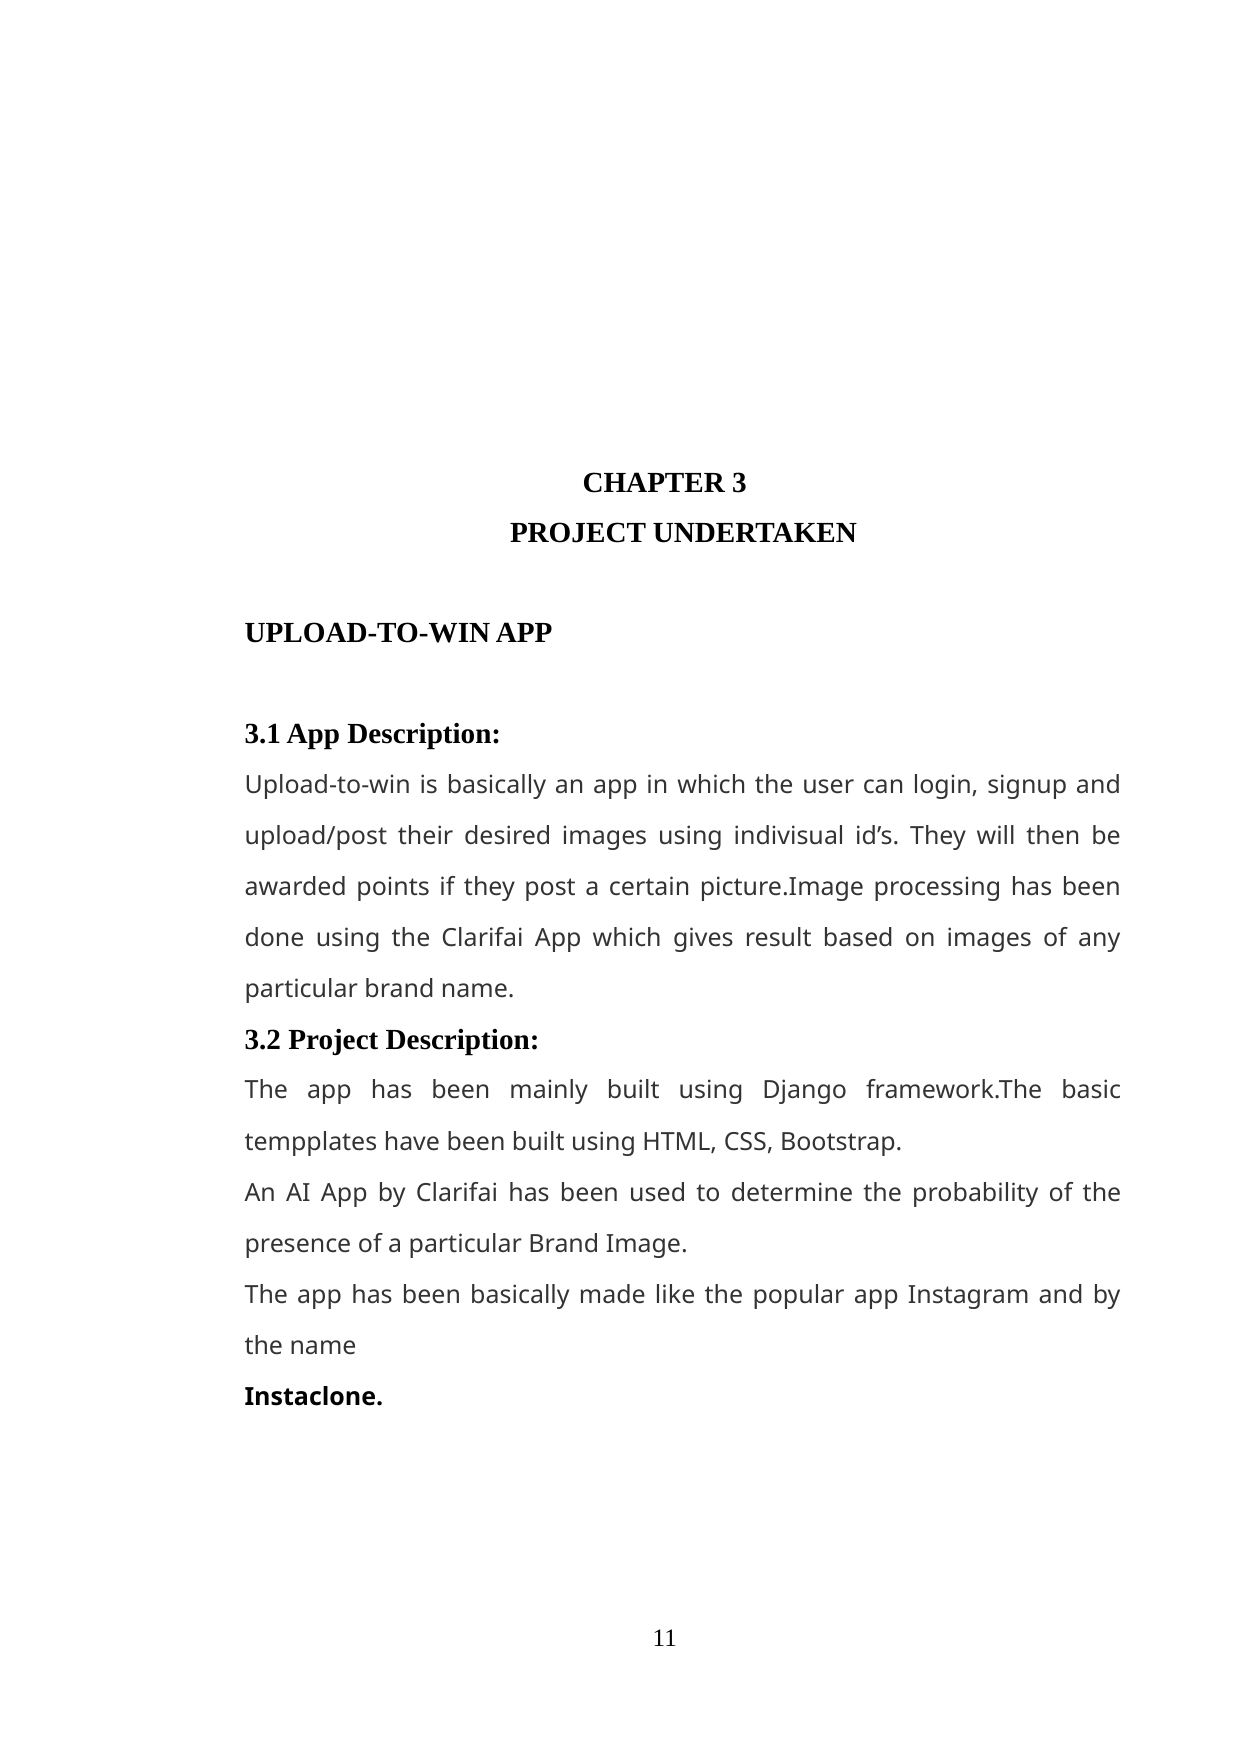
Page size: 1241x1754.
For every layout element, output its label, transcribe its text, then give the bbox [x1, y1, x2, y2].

text UPLOAD-TO-WIN APP [244, 616, 1122, 649]
text 3.2 Project Description: [244, 1022, 1122, 1055]
text Instaclone. [244, 1378, 1122, 1412]
text An AI App by Clarifai has been used to determine the probability of the presence of a particular Brand Image. [244, 1174, 1122, 1259]
text Upload-to-win is basically an app in which the user can login, signup and upload/post their desired images using indivisual id’s. They will then be awarded points if they post a certain picture.Image processing has been done using the Clarifai App which gives result based on images of any particular brand name. [244, 767, 1122, 1005]
text The app has been mainly built using Django framework.The basic tempplates have been built using HTML, CSS, Bootstrap. [244, 1072, 1122, 1157]
text PROJECT UNDERTAKEN [244, 515, 1122, 548]
text 3.1 App Description: [244, 716, 1122, 750]
text The app has been basically made like the popular app Instagram and by the name [244, 1276, 1122, 1361]
text CHAPTER 3 [207, 465, 1122, 498]
